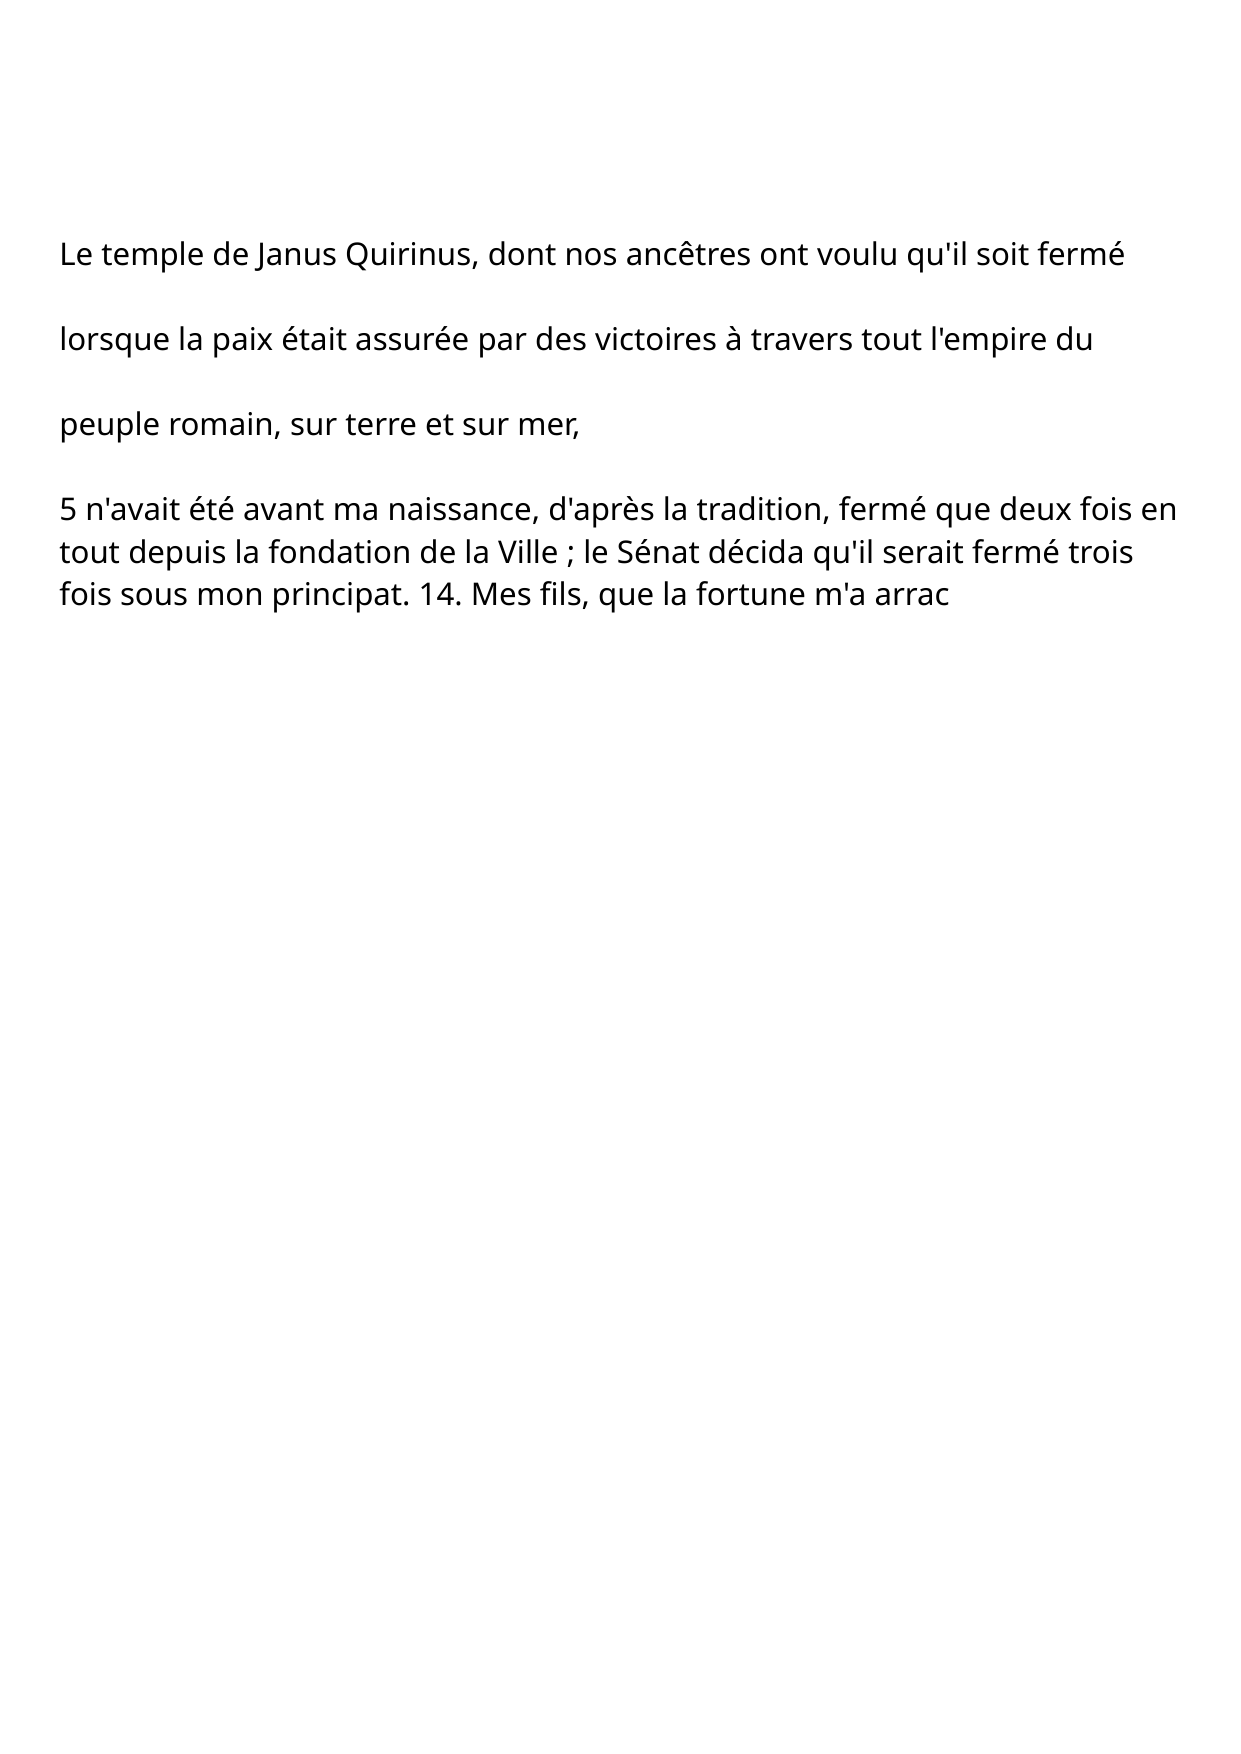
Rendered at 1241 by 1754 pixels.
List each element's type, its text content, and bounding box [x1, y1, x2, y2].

text 5 n'avait été avant ma naissance, d'après la tradition, fermé que deux fois en tout depuis la fondation de la Ville ; le Sénat décida qu'il serait fermé trois fois sous mon principat. 14. Mes fils, que la fortune m'a arrac [59, 487, 1181, 615]
text Le temple de Janus Quirinus, dont nos ancêtres ont voulu qu'il soit fermé lorsque la paix était assurée par des victoires à travers tout l'empire du peuple romain, sur terre et sur mer, [59, 232, 1181, 444]
